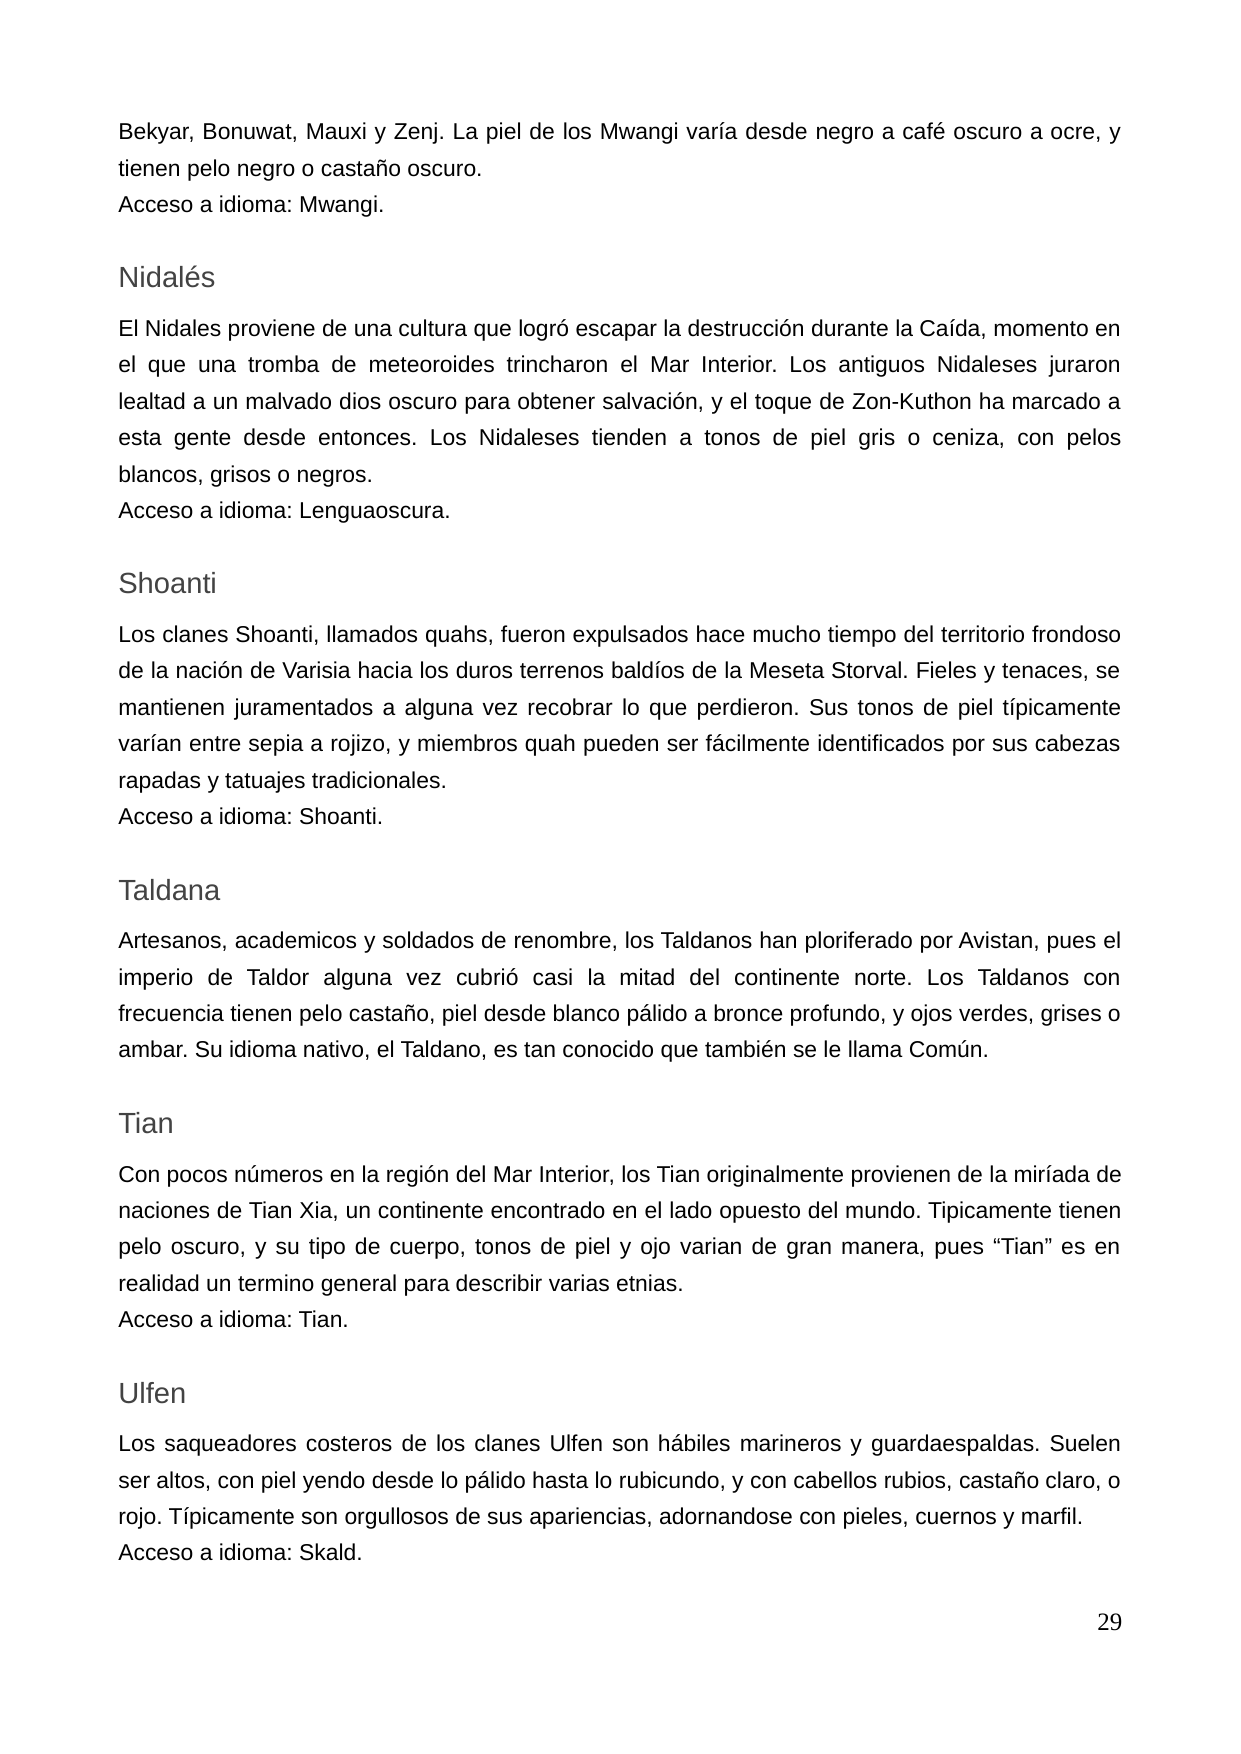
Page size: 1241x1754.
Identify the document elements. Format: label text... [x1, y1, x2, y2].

text Artesanos, academicos y soldados de renombre, los Taldanos han ploriferado por Avistan, pues el imperio de Taldor alguna vez cubrió casi la mitad del continente norte. Los Taldanos con frecuencia tienen pelo castaño, piel desde blanco pálido a bronce profundo, y ojos verdes, grises o ambar. Su idioma nativo, el Taldano, es tan conocido que también se le llama Común. [118, 927, 1122, 1063]
subtitle Tian [118, 1106, 1122, 1139]
text Acceso a idioma: Skald. [118, 1539, 1122, 1566]
text Acceso a idioma: Mwangi. [118, 191, 1122, 217]
text Acceso a idioma: Tian. [118, 1306, 1122, 1332]
subtitle Taldana [118, 873, 1122, 906]
text El Nidales proviene de una cultura que logró escapar la destrucción durante la Caída, momento en el que una tromba de meteoroides trincharon el Mar Interior. Los antiguos Nidaleses juraron lealtad a un malvado dios oscuro para obtener salvación, y el toque de Zon-Kuthon ha marcado a esta gente desde entonces. Los Nidaleses tienden a tonos de piel gris o ceniza, con pelos blancos, grisos o negros. [118, 315, 1122, 487]
subtitle Nidalés [118, 261, 1122, 294]
text Con pocos números en la región del Mar Interior, los Tian originalmente provienen de la miríada de naciones de Tian Xia, un continente encontrado en el lado opuesto del mundo. Tipicamente tienen pelo oscuro, y su tipo de cuerpo, tonos de piel y ojo varian de gran manera, pues “Tian” es en realidad un termino general para describir varias etnias. [118, 1161, 1122, 1296]
text Los clanes Shoanti, llamados quahs, fueron expulsados hace mucho tiempo del territorio frondoso de la nación de Varisia hacia los duros terrenos baldíos de la Meseta Storval. Fieles y tenaces, se mantienen juramentados a alguna vez recobrar lo que perdieron. Sus tonos de piel típicamente varían entre sepia a rojizo, y miembros quah pueden ser fácilmente identificados por sus cabezas rapadas y tatuajes tradicionales. [118, 621, 1122, 793]
text Acceso a idioma: Lenguaoscura. [118, 497, 1122, 523]
text Acceso a idioma: Shoanti. [118, 803, 1122, 829]
subtitle Shoanti [118, 567, 1122, 600]
subtitle Ulfen [118, 1376, 1122, 1409]
text Los saqueadores costeros de los clanes Ulfen son hábiles marineros y guardaespaldas. Suelen ser altos, con piel yendo desde lo pálido hasta lo rubicundo, y con cabellos rubios, castaño claro, o rojo. Típicamente son orgullosos de sus apariencias, adornandose con pieles, cuernos y marfil. [118, 1430, 1122, 1529]
text Bekyar, Bonuwat, Mauxi y Zenj. La piel de los Mwangi varía desde negro a café oscuro a ocre, y tienen pelo negro o castaño oscuro. [118, 118, 1122, 181]
